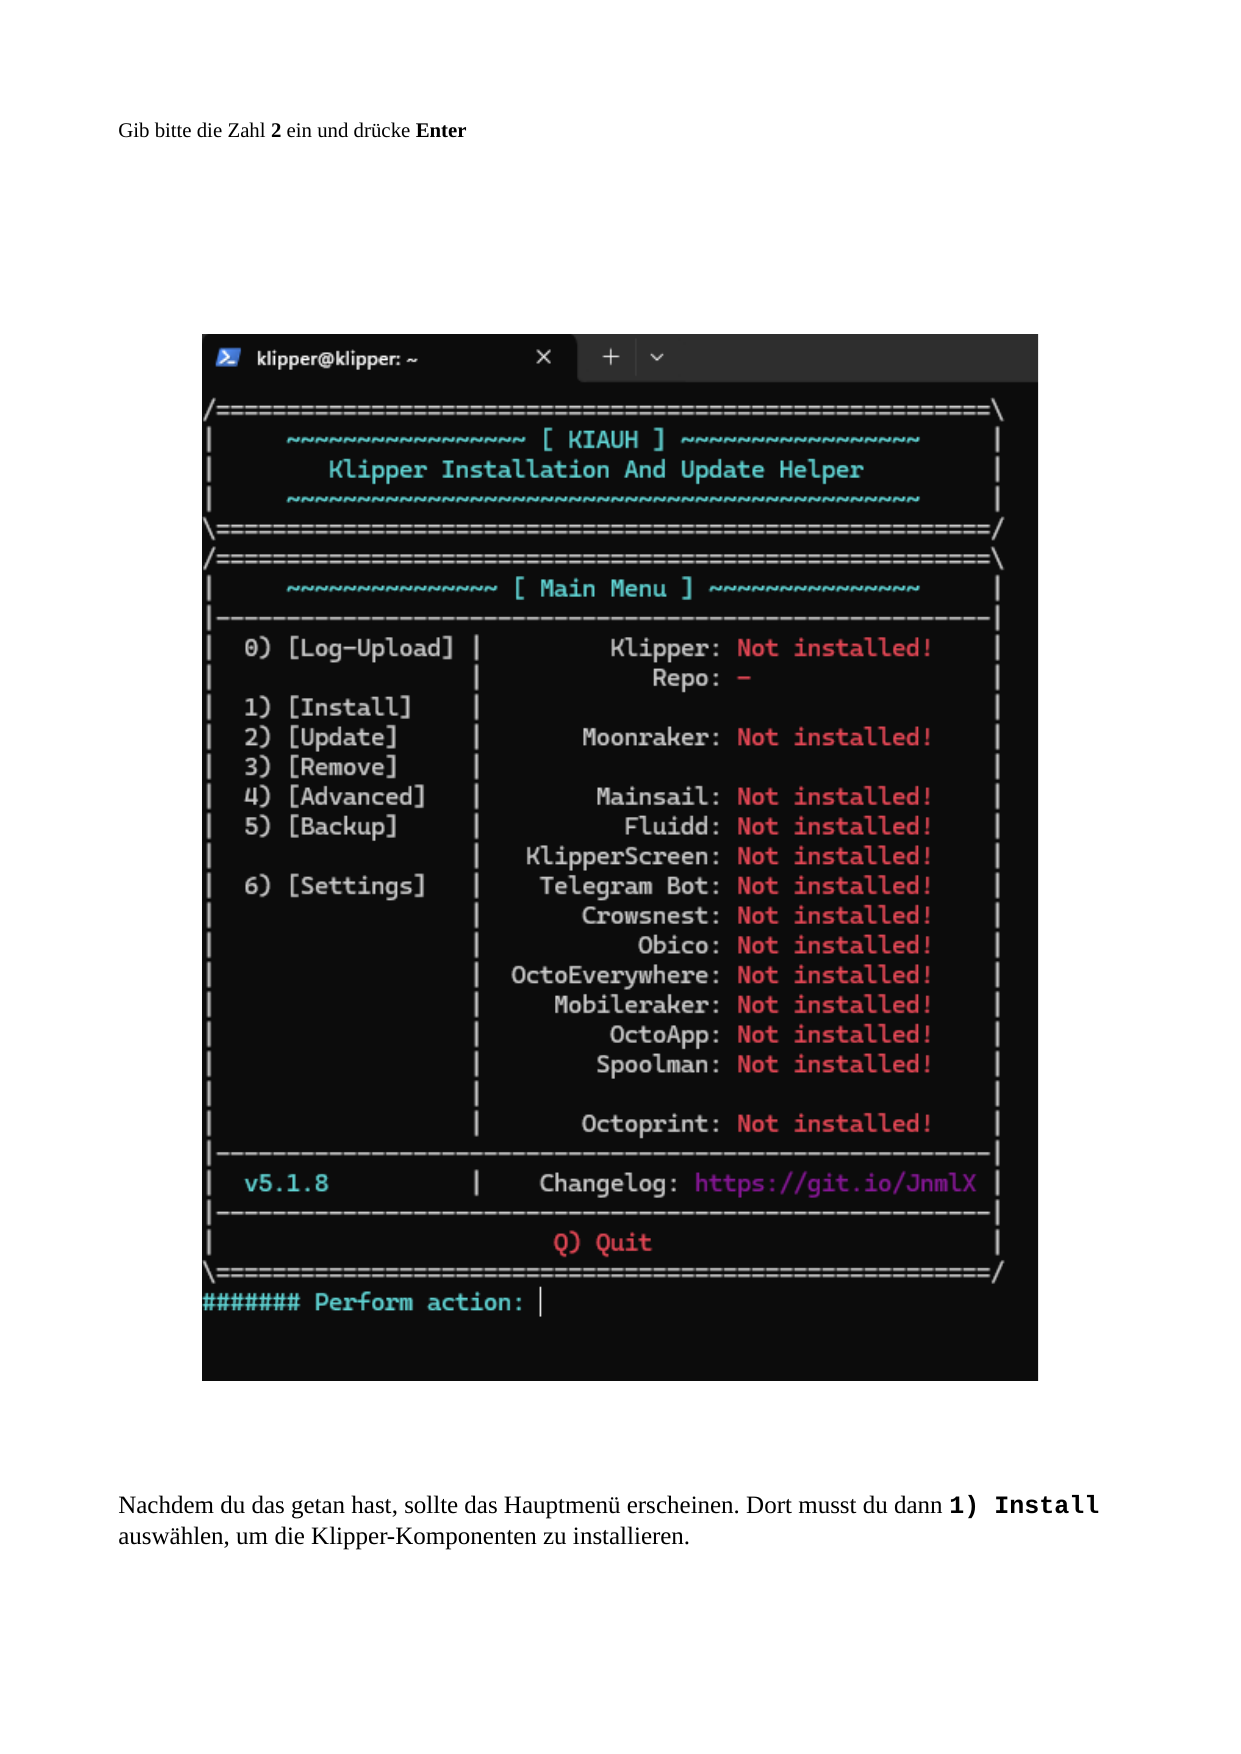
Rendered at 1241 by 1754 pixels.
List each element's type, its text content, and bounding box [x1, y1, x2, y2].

text Gib bitte die Zahl 2 ein und drücke Enter [118, 118, 1122, 142]
picture [202, 334, 1039, 1381]
text Nachdem du das getan hast, sollte das Hauptmenü erscheinen. Dort musst du dann 1) Install auswählen, um die Klipper-Komponenten zu installieren. [118, 1490, 1122, 1550]
